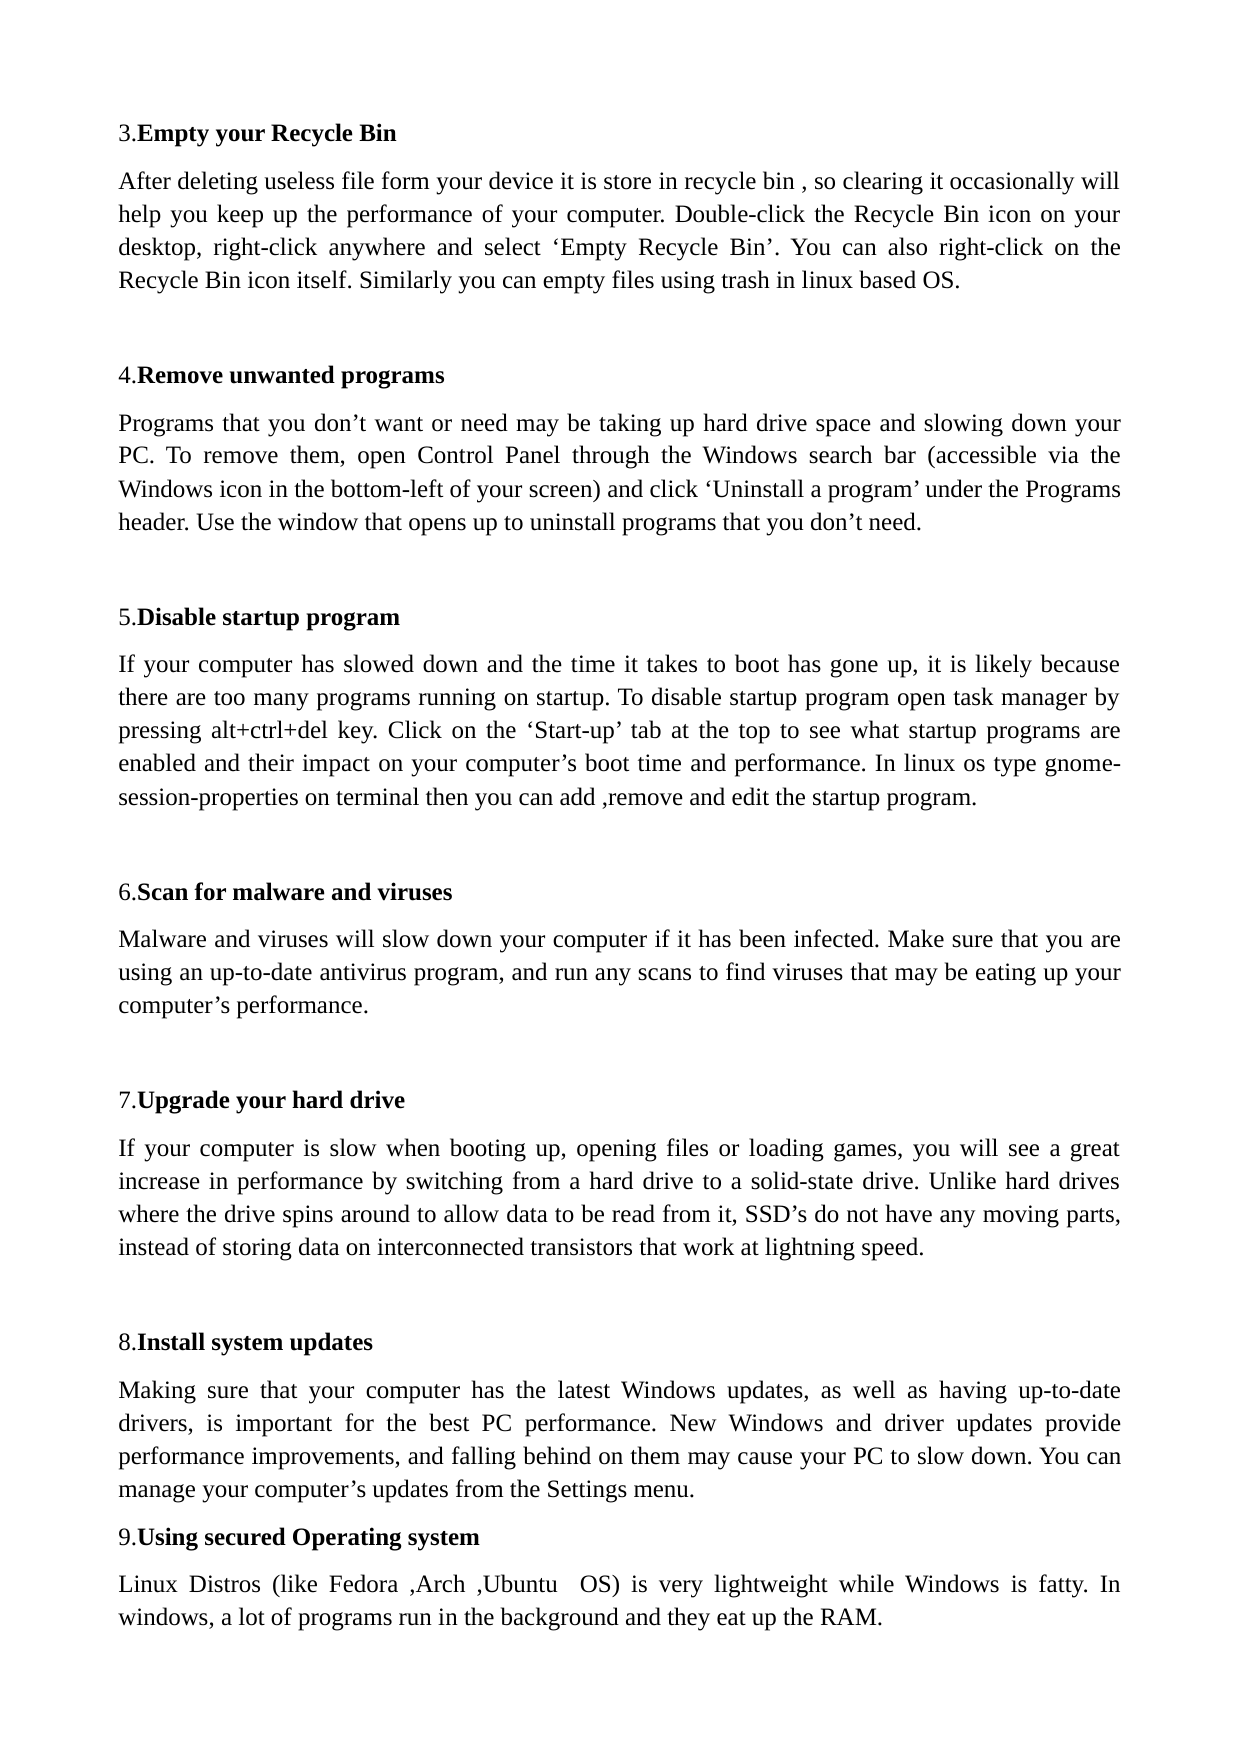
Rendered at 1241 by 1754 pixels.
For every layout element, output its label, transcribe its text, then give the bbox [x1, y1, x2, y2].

text After deleting useless file form your device it is store in recycle bin , so clearing it occasionally will help you keep up the performance of your computer. Double-click the Recycle Bin icon on your desktop, right-click anywhere and select ‘Empty Recycle Bin’. You can also right-click on the Recycle Bin icon itself. Similarly you can empty files using trash in linux based OS. [118, 166, 1122, 293]
text Malware and viruses will slow down your computer if it has been infected. Make sure that you are using an up-to-date antivirus program, and run any scans to find viruses that may be eating up your computer’s performance. [118, 924, 1122, 1019]
text 5.Disable startup program [118, 602, 1122, 631]
text 9.Using secured Operating system [118, 1522, 1122, 1551]
text If your computer is slow when booting up, opening files or loading games, you will see a great increase in performance by switching from a hard drive to a solid-state drive. Unlike hard drives where the drive spins around to allow data to be read from it, SSD’s do not have any moving parts, instead of storing data on interconnected transistors that work at lightning speed. [118, 1133, 1122, 1261]
text Making sure that your computer has the latest Windows updates, as well as having up-to-date drivers, is important for the best PC performance. New Windows and driver updates provide performance improvements, and falling behind on them may cause your PC to slow down. You can manage your computer’s updates from the Settings menu. [118, 1375, 1122, 1503]
text 4.Remove unwanted programs [118, 360, 1122, 389]
text If your computer has slowed down and the time it takes to boot has gone up, it is likely because there are too many programs running on startup. To disable startup program open task manager by pressing alt+ctrl+del key. Click on the ‘Start-up’ tab at the top to see what startup programs are enabled and their impact on your computer’s boot time and performance. In linux os type gnome-session-properties on terminal then you can add ,remove and edit the startup program. [118, 649, 1122, 810]
text Programs that you don’t want or need may be taking up hard drive space and slowing down your PC. To remove them, open Control Panel through the Windows search bar (accessible via the Windows icon in the bottom-left of your screen) and click ‘Uninstall a program’ under the Programs header. Use the window that opens up to uninstall programs that you don’t need. [118, 408, 1122, 535]
text Linux Distros (like Fedora ,Arch ,Ubuntu OS) is very lightweight while Windows is fatty. In windows, a lot of programs run in the background and they eat up the RAM. [118, 1569, 1122, 1631]
text 6.Scan for malware and viruses [118, 877, 1122, 906]
text 3.Empty your Recycle Bin [118, 118, 1122, 147]
text 8.Install system updates [118, 1327, 1122, 1356]
text 7.Upgrade your hard drive [118, 1086, 1122, 1114]
